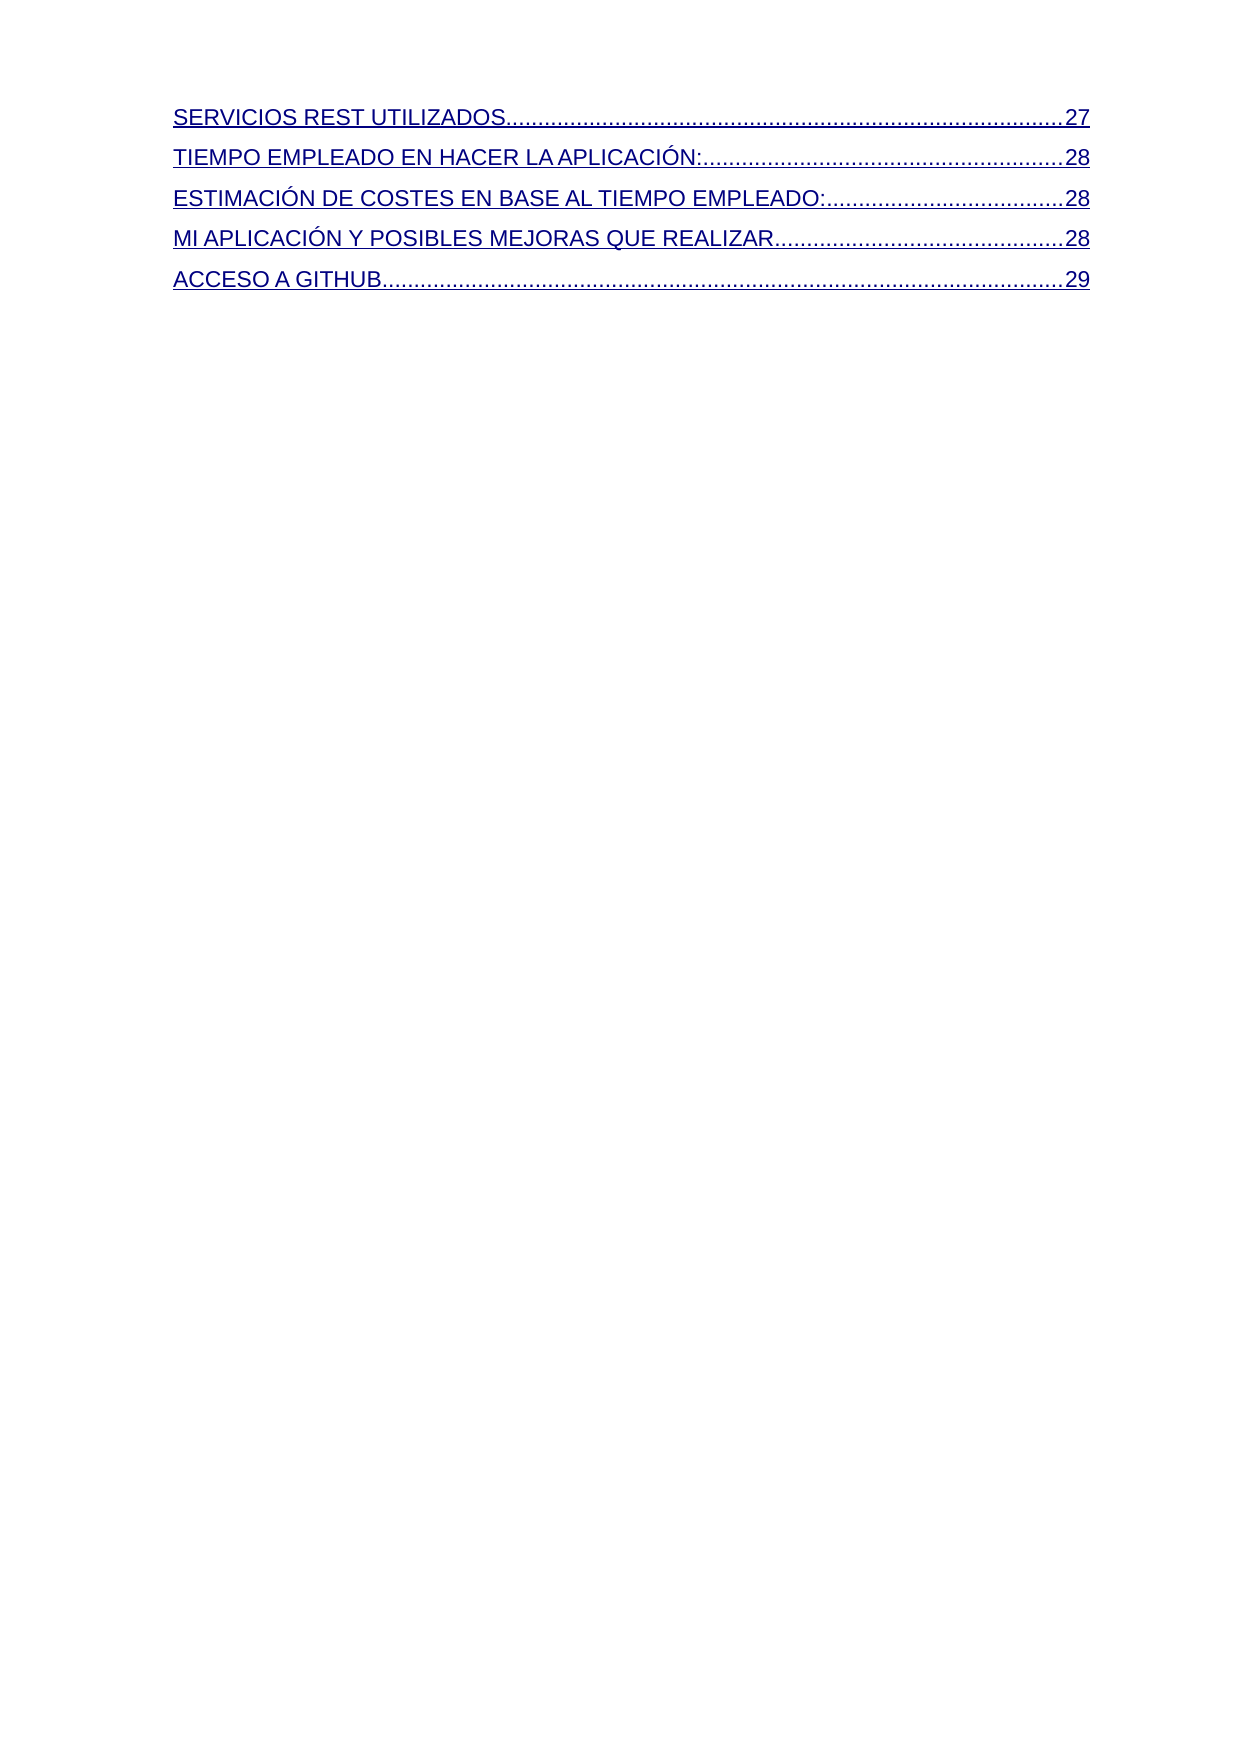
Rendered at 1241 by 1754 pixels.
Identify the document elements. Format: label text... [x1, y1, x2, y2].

text SERVICIOS REST UTILIZADOS 27 [173, 103, 1090, 126]
text ACCESO A GITHUB 29 [173, 266, 1090, 289]
text TIEMPO EMPLEADO EN HACER LA APLICACIÓN: 28 [173, 144, 1090, 167]
text ESTIMACIÓN DE COSTES EN BASE AL TIEMPO EMPLEADO: 28 [173, 185, 1090, 208]
text MI APLICACIÓN Y POSIBLES MEJORAS QUE REALIZAR 28 [173, 225, 1090, 248]
